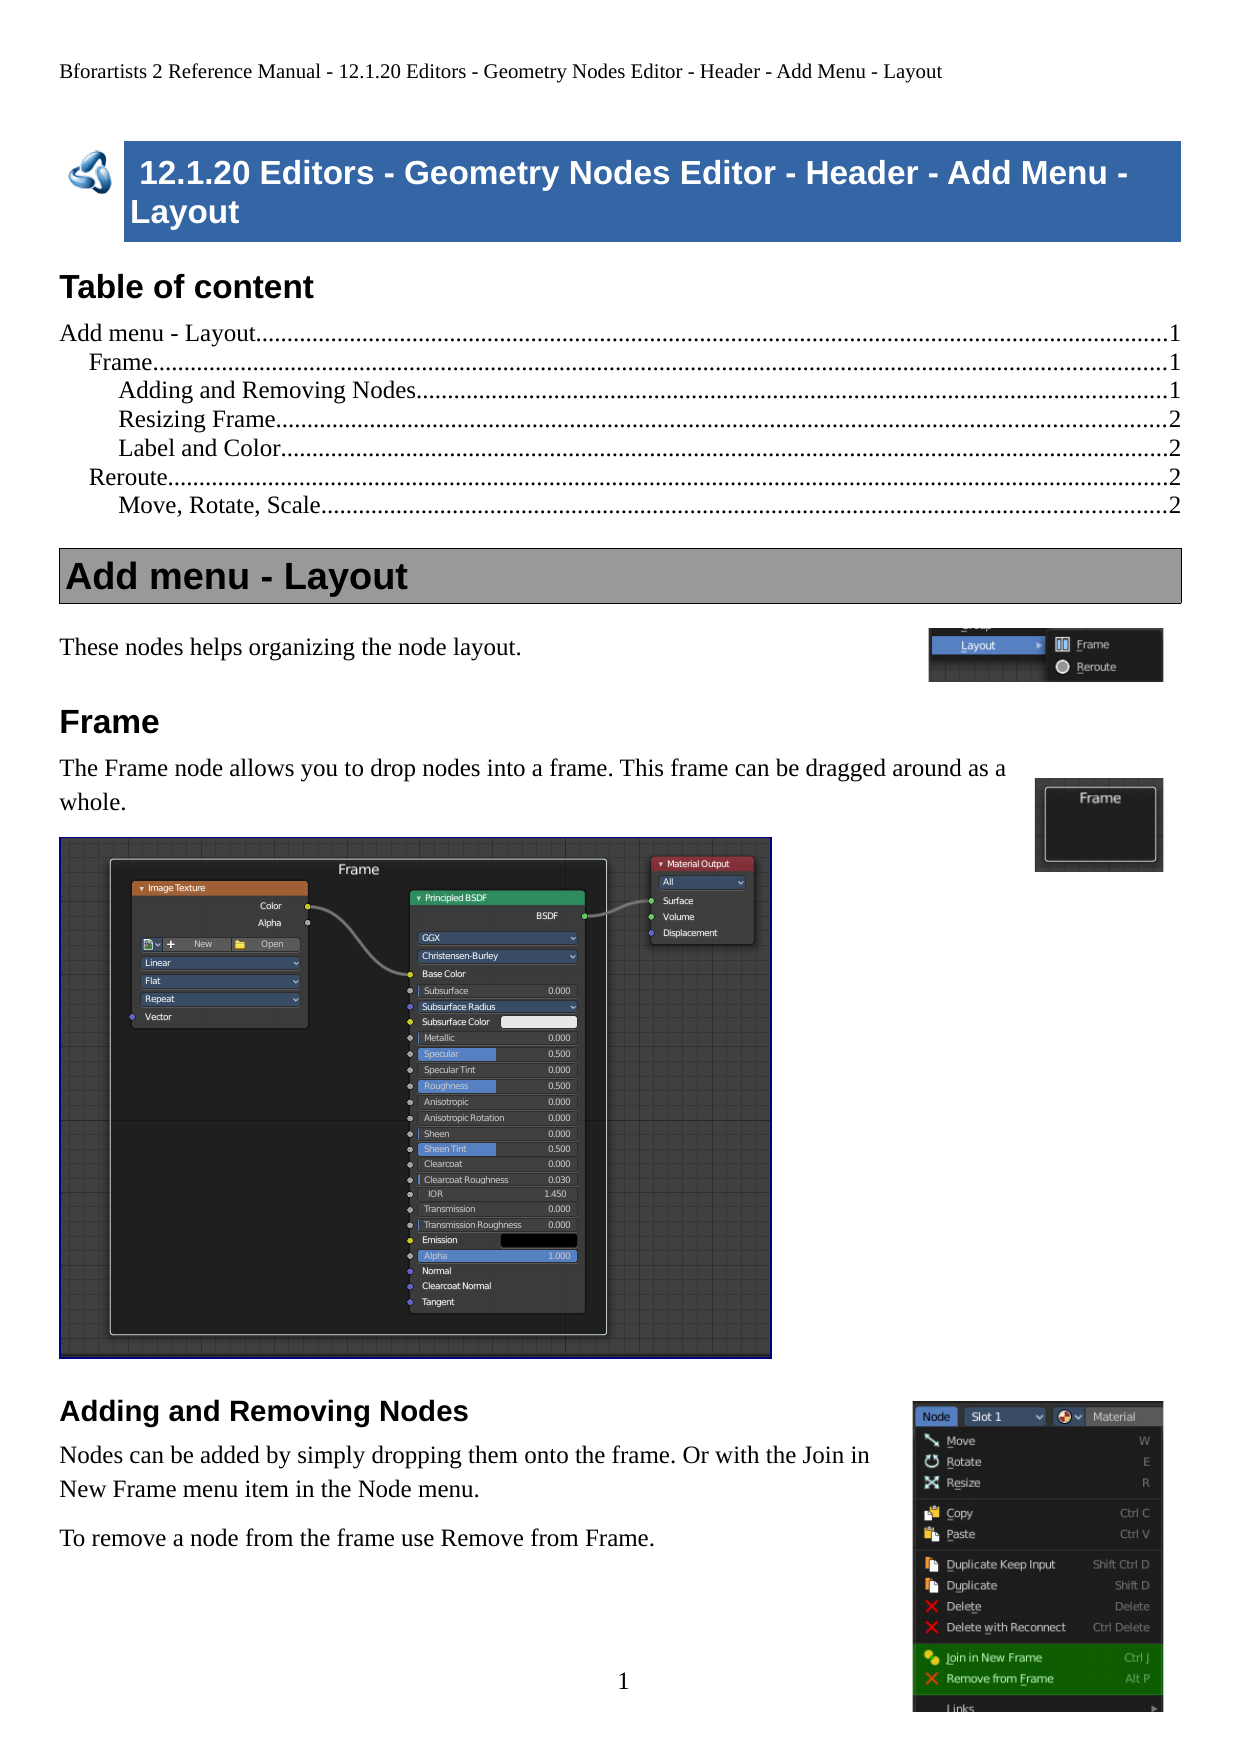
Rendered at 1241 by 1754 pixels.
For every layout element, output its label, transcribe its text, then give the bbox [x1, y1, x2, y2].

picture [65, 147, 114, 197]
text These nodes helps organizing the node layout. [59, 632, 928, 661]
text Reroute 2 [88, 462, 1181, 490]
text Frame 1 [88, 347, 1181, 375]
text Resizing Frame 2 [118, 404, 1181, 433]
text Nodes can be added by simply dropping them onto the frame. Or with the Join in New Frame menu item in the Node menu. [59, 1440, 912, 1503]
text Label and Color 2 [118, 433, 1181, 462]
picture [61, 838, 770, 1357]
picture [912, 1401, 1164, 1712]
text Move, Rotate, Scale 2 [118, 490, 1181, 519]
picture [1034, 778, 1164, 872]
table_header Add menu - Layout [60, 549, 1181, 603]
table_header [59, 141, 124, 242]
text To remove a node from the frame use Remove from Frame. [59, 1523, 912, 1552]
text Adding and Removing Nodes 1 [118, 375, 1181, 404]
subtitle Frame [59, 702, 1181, 741]
subtitle Adding and Removing Nodes [59, 1393, 1181, 1427]
picture [928, 628, 1164, 682]
table_header 12.1.20 Editors - Geometry Nodes Editor - Header - Add Menu - Layout [124, 141, 1181, 242]
subtitle Table of content [59, 267, 1181, 305]
text Add menu - Layout 1 [59, 318, 1181, 347]
text The Frame node allows you to drop nodes into a frame. This frame can be dragged around as a whole. [59, 753, 1181, 816]
